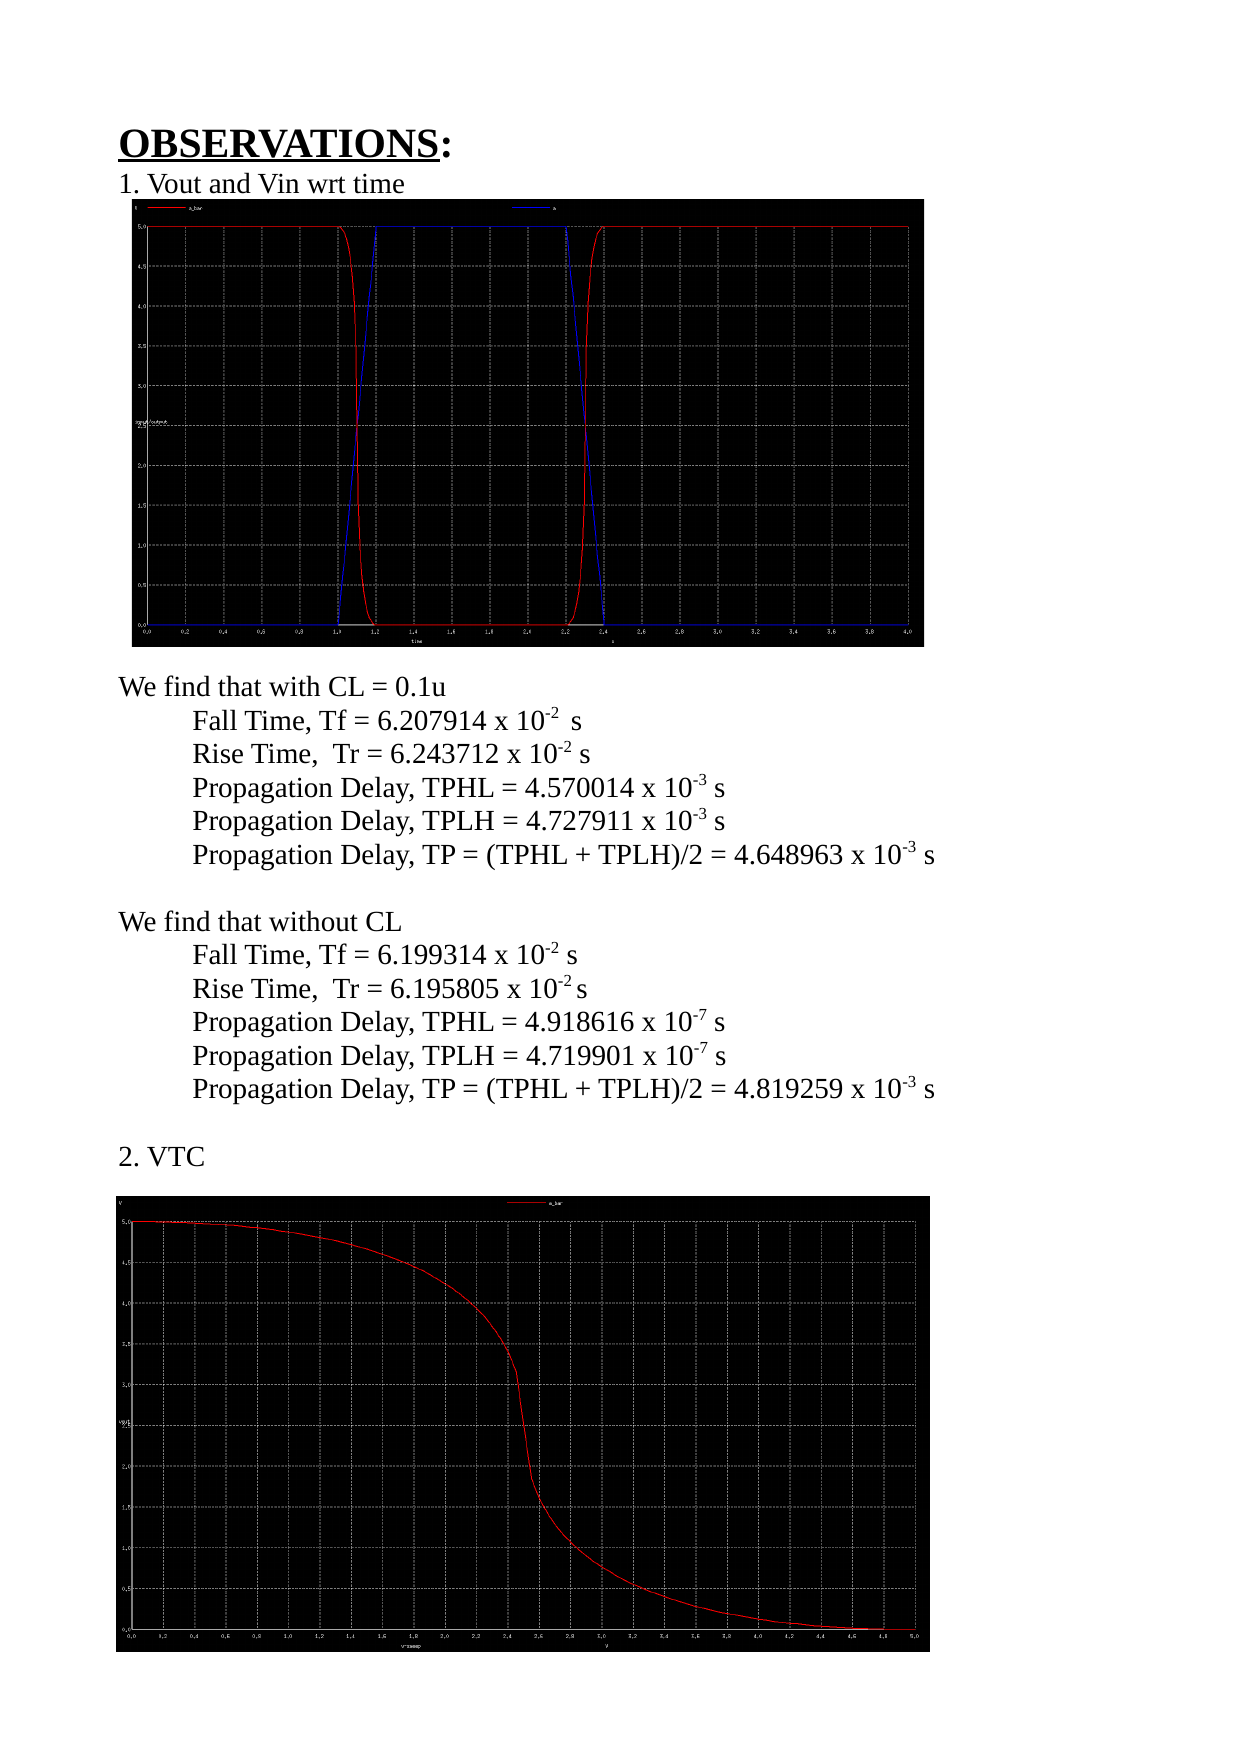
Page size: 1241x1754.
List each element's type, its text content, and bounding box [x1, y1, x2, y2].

text Propagation Delay, TPLH = 4.719901 x 10-7 s [118, 1038, 1122, 1072]
text We find that without CL [118, 904, 1122, 937]
text Propagation Delay, TP = (TPHL + TPLH)/2 = 4.819259 x 10-3 s [118, 1072, 1122, 1105]
picture [116, 1196, 930, 1652]
text Propagation Delay, TPLH = 4.727911 x 10-3 s [118, 803, 1122, 837]
text Rise Time, Tr = 6.195805 x 10-2 s [118, 971, 1122, 1004]
text Rise Time, Tr = 6.243712 x 10-2 s [118, 736, 1122, 770]
picture [131, 199, 925, 647]
text Fall Time, Tf = 6.207914 x 10-2 s [118, 703, 1122, 736]
text We find that with CL = 0.1u [118, 669, 1122, 703]
text 2. VTC [118, 1139, 1122, 1172]
text Propagation Delay, TPHL = 4.918616 x 10-7 s [118, 1004, 1122, 1038]
text OBSERVATIONS: [118, 118, 1122, 166]
text Fall Time, Tf = 6.199314 x 10-2 s [118, 937, 1122, 971]
text Propagation Delay, TP = (TPHL + TPLH)/2 = 4.648963 x 10-3 s [118, 837, 1122, 870]
text 1. Vout and Vin wrt time [118, 166, 1122, 199]
text Propagation Delay, TPHL = 4.570014 x 10-3 s [118, 770, 1122, 803]
